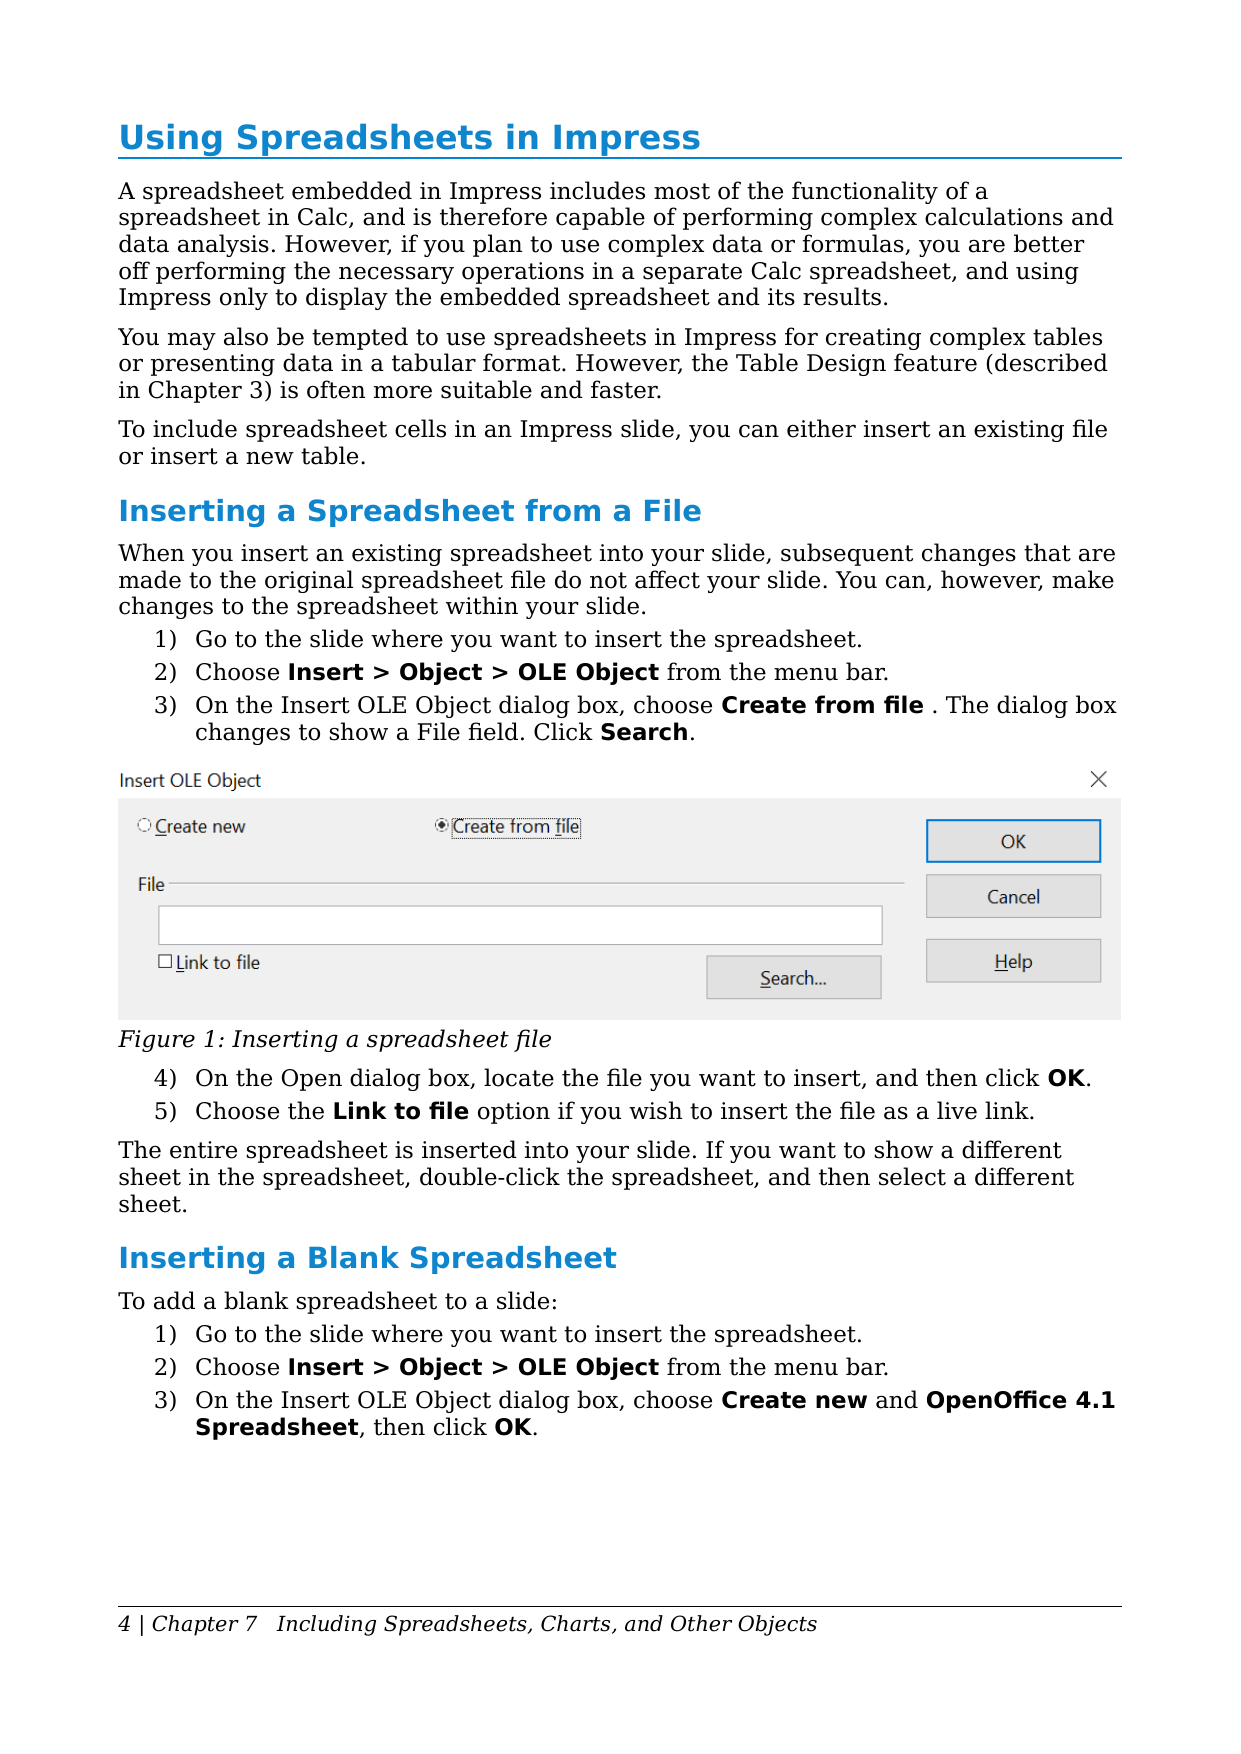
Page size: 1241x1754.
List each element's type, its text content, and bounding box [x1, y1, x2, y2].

text A spreadsheet embedded in Impress includes most of the functionality of a spreadsheet in Calc, and is therefore capable of performing complex calculations and data analysis. However, if you plan to use complex data or formulas, you are better off performing the necessary operations in a separate Calc spreadsheet, and using Impress only to display the embedded spreadsheet and its results. [118, 178, 1122, 311]
list Go to the slide where you want to insert the spreadsheet. [177, 627, 1122, 653]
picture [118, 764, 1121, 1020]
list Choose the Link to file option if you wish to insert the file as a live link. [177, 1098, 1122, 1125]
text To include spreadsheet cells in an Impress slide, you can either insert an existing file or insert a new table. [118, 416, 1122, 469]
subtitle Inserting a Spreadsheet from a File [118, 494, 1122, 528]
list When you insert an existing spreadsheet into your slide, subsequent changes that are made to the original spreadsheet file do not affect your slide. You can, however, make changes to the spreadsheet within your slide. [118, 540, 1122, 620]
subtitle Inserting a Blank Spreadsheet [118, 1242, 1122, 1276]
list Choose Insert > Object > OLE Object from the menu bar. [177, 659, 1122, 686]
list Choose Insert > Object > OLE Object from the menu bar. [177, 1354, 1122, 1381]
subtitle Using Spreadsheets in Impress [118, 118, 1122, 157]
text The entire spreadsheet is inserted into your slide. If you want to show a different sheet in the spreadsheet, double-click the spreadsheet, and then select a different sheet. [118, 1137, 1122, 1217]
list On the Insert OLE Object dialog box, choose Create new and OpenOffice 4.1 Spreadsheet, then click OK. [177, 1387, 1122, 1440]
list Go to the slide where you want to insert the spreadsheet. [177, 1321, 1122, 1348]
list On the Insert OLE Object dialog box, choose Create from file . The dialog box changes to show a File field. Click Search. [177, 692, 1122, 746]
text Figure 1: Inserting a spreadsheet file [118, 1026, 1122, 1053]
list To add a blank spreadsheet to a slide: [118, 1288, 1122, 1315]
text You may also be tempted to use spreadsheets in Impress for creating complex tables or presenting data in a tabular format. However, the Table Design feature (described in Chapter 3) is often more suitable and faster. [118, 324, 1122, 404]
list On the Open dialog box, locate the file you want to insert, and then click OK. [177, 1065, 1122, 1092]
